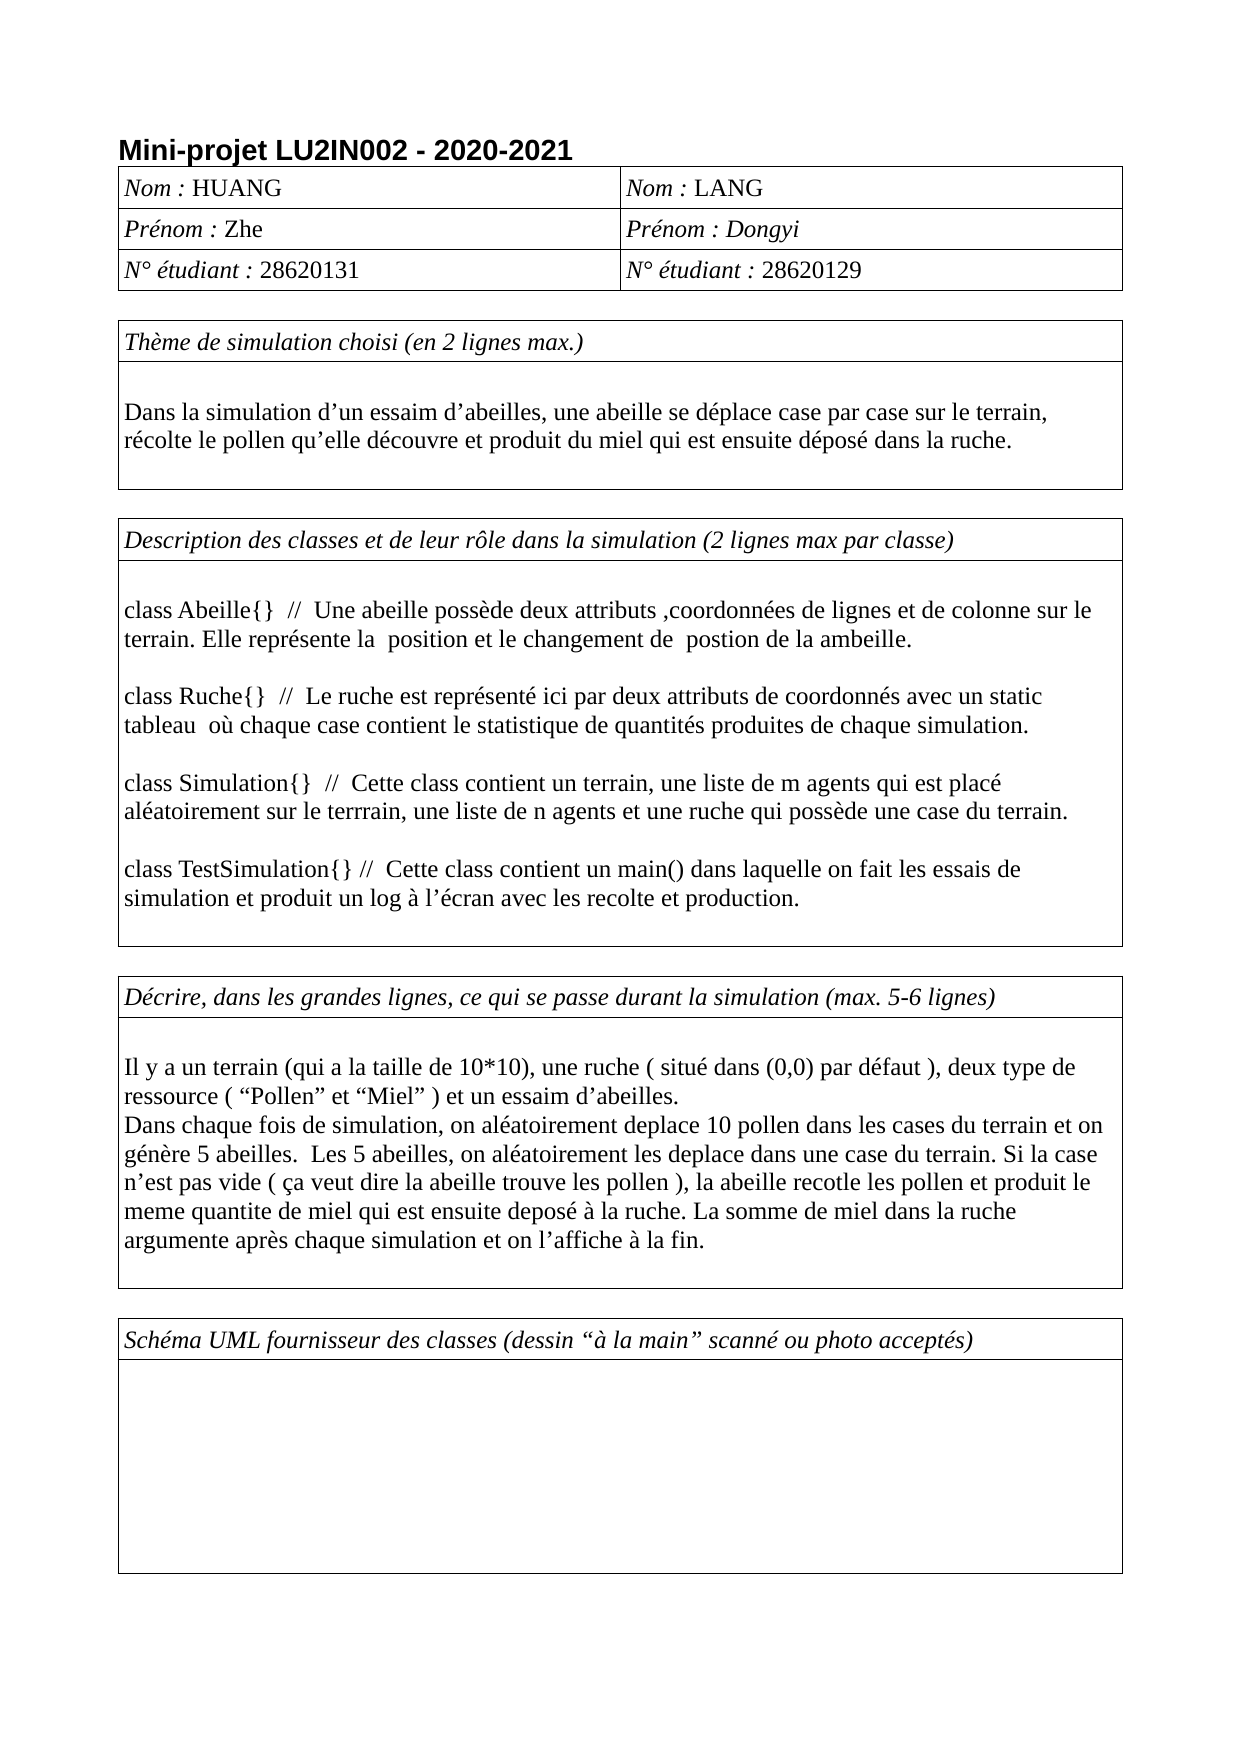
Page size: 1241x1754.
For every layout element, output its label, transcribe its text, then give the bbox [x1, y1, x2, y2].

table_cell N° étudiant : 28620131 [119, 250, 620, 290]
table_header Nom : LANG [621, 167, 1122, 207]
subtitle Mini-projet LU2IN002 - 2020-2021 [118, 133, 1122, 166]
table_header Description des classes et de leur rôle dans la simulation (2 lignes max par classe) [119, 519, 1122, 559]
table_cell Prénom : Dongyi [621, 209, 1122, 249]
table_cell N° étudiant : 28620129 [621, 250, 1122, 290]
table_header Décrire, dans les grandes lignes, ce qui se passe durant la simulation (max. 5-6 lignes) [119, 977, 1122, 1017]
table_cell [119, 1360, 1122, 1573]
table_cell Il y a un terrain (qui a la taille de 10*10), une ruche ( situé dans (0,0) par défaut ), deux type de ressource ( “Pollen” et “Miel” ) et un essaim d’abeilles. Dans chaque fois de simulation, on aléatoirement deplace 10 pollen dans les cases du terrain et on génère 5 abeilles. Les 5 abeilles, on aléatoirement les deplace dans une case du terrain. Si la case n’est pas vide ( ça veut dire la abeille trouve les pollen ), la abeille recotle les pollen et produit le meme quantite de miel qui est ensuite deposé à la ruche. La somme de miel dans la ruche argumente après chaque simulation et on l’affiche à la fin. [119, 1018, 1122, 1288]
table_header Schéma UML fournisseur des classes (dessin “à la main” scanné ou photo acceptés) [119, 1319, 1122, 1359]
table_cell class Abeille{} // Une abeille possède deux attributs ,coordonnées de lignes et de colonne sur le terrain. Elle représente la position et le changement de postion de la ambeille. class Ruche{} // Le ruche est représenté ici par deux attributs de coordonnés avec un static tableau où chaque case contient le statistique de quantités produites de chaque simulation. class Simulation{} // Cette class contient un terrain, une liste de m agents qui est placé aléatoirement sur le terrrain, une liste de n agents et une ruche qui possède une case du terrain. class TestSimulation{} // Cette class contient un main() dans laquelle on fait les essais de simulation et produit un log à l’écran avec les recolte et production. [119, 561, 1122, 946]
table_cell Prénom : Zhe [119, 209, 620, 249]
table_header Thème de simulation choisi (en 2 lignes max.) [119, 321, 1122, 361]
table_cell Dans la simulation d’un essaim d’abeilles, une abeille se déplace case par case sur le terrain, récolte le pollen qu’elle découvre et produit du miel qui est ensuite déposé dans la ruche. [119, 362, 1122, 488]
table_header Nom : HUANG [119, 167, 620, 207]
